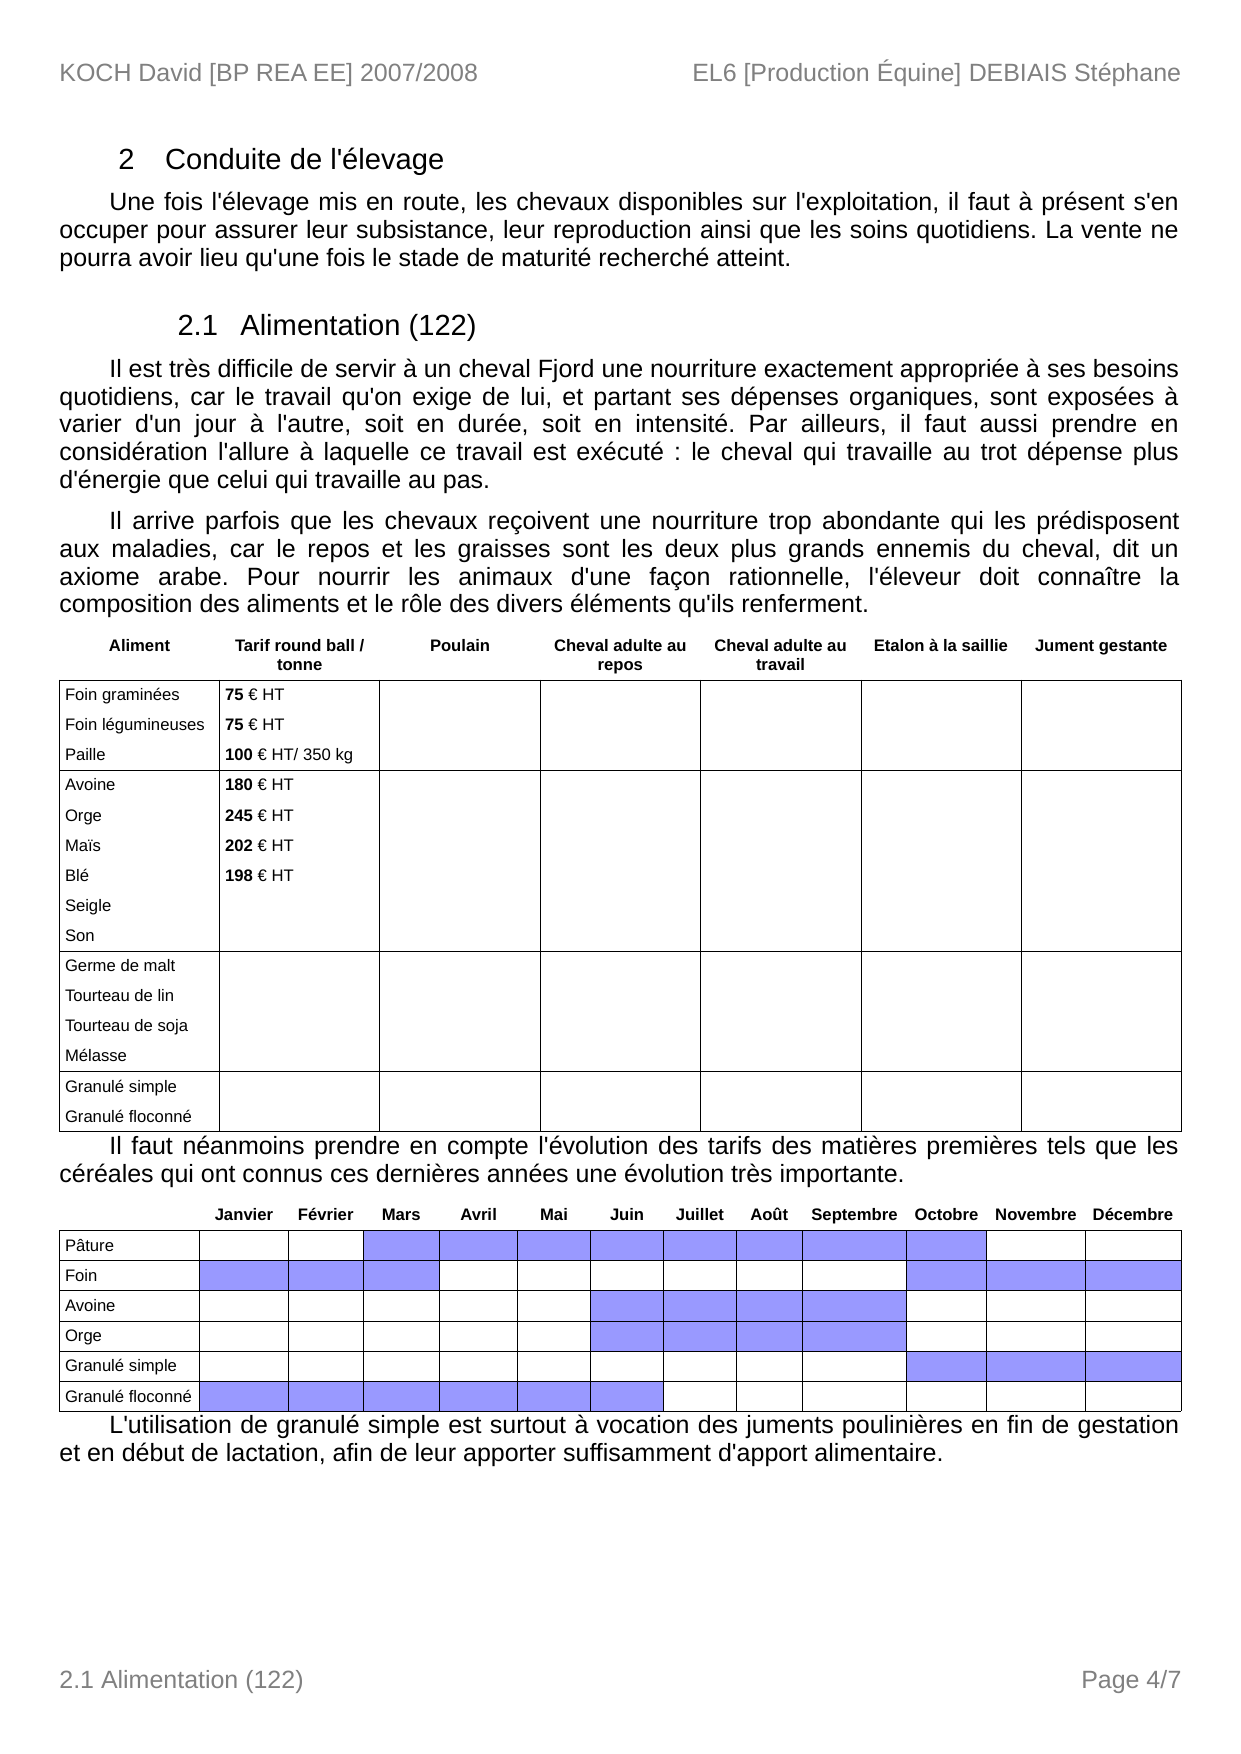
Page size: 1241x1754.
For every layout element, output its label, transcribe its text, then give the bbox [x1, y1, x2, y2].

table_header Novembre [986, 1200, 1085, 1230]
table_cell [364, 1291, 439, 1321]
table_cell [701, 921, 861, 951]
table_cell [1022, 1011, 1181, 1041]
table_cell [518, 1291, 590, 1321]
table_cell [220, 1011, 379, 1041]
table_cell [591, 1231, 663, 1260]
table_cell [737, 1322, 802, 1351]
table_cell [701, 1072, 861, 1101]
table_cell [220, 921, 379, 951]
table_cell [664, 1231, 736, 1260]
table_cell [664, 1352, 736, 1381]
table_cell [862, 921, 1021, 951]
table_cell 180 € HT [220, 771, 379, 800]
table_header Poulain [380, 631, 540, 679]
table_header Mai [518, 1200, 590, 1230]
table_cell [1022, 740, 1181, 770]
table_cell [862, 1041, 1021, 1071]
table_cell [701, 890, 861, 921]
table_cell Granulé simple [60, 1072, 219, 1101]
table_cell [591, 1291, 663, 1321]
table_header [59, 1200, 199, 1230]
table_cell [289, 1382, 363, 1411]
table_cell [591, 1261, 663, 1290]
table_cell [862, 740, 1021, 770]
table_cell [380, 1011, 540, 1041]
table_cell [862, 681, 1021, 710]
table_cell [862, 952, 1021, 981]
table_cell [289, 1291, 363, 1321]
table_cell [541, 771, 700, 800]
table_cell [380, 1072, 540, 1101]
table_cell [1022, 1101, 1181, 1131]
table_cell [289, 1231, 363, 1260]
table_cell [541, 800, 700, 830]
table_cell [380, 1101, 540, 1131]
table_cell [803, 1231, 906, 1260]
table_cell Son [60, 921, 219, 951]
table_cell [1022, 921, 1181, 951]
table_cell [862, 771, 1021, 800]
table_cell [518, 1382, 590, 1411]
table_header Cheval adulte au travail [700, 631, 861, 679]
table_header Avril [439, 1200, 517, 1230]
table_cell [737, 1352, 802, 1381]
subtitle Conduite de l'élevage [59, 143, 1181, 176]
table_cell [987, 1322, 1085, 1351]
table_cell [440, 1352, 517, 1381]
table_cell [701, 830, 861, 860]
table_cell [541, 740, 700, 770]
table_cell [862, 800, 1021, 830]
table_cell [440, 1261, 517, 1290]
table_header Mars [363, 1200, 439, 1230]
table_cell [364, 1382, 439, 1411]
table_cell [907, 1231, 986, 1260]
table_cell [803, 1352, 906, 1381]
table_header Août [736, 1200, 802, 1230]
table_cell [364, 1352, 439, 1381]
table_cell 202 € HT [220, 830, 379, 860]
table_header Tarif round ball / tonne [219, 631, 379, 679]
table_cell [1022, 890, 1181, 921]
table_cell [701, 740, 861, 770]
table_cell [289, 1261, 363, 1290]
table_cell [541, 1041, 700, 1071]
table_cell [862, 890, 1021, 921]
table_cell [803, 1382, 906, 1411]
text Une fois l'élevage mis en route, les chevaux disponibles sur l'exploitation, il faut à présent s'en occuper pour assurer leur subsistance, leur reproduction ainsi que les soins quotidiens. La vente ne pourra avoir lieu qu'une fois le stade de maturité recherché atteint. [59, 188, 1181, 272]
table_cell [987, 1352, 1085, 1381]
table_cell [518, 1352, 590, 1381]
table_cell [380, 710, 540, 740]
table_cell [591, 1382, 663, 1411]
table_cell Germe de malt [60, 952, 219, 981]
table_cell Paille [60, 740, 219, 770]
table_cell [220, 981, 379, 1011]
table_header Etalon à la saillie [861, 631, 1021, 679]
table_cell Foin graminées [60, 681, 219, 710]
table_cell [541, 710, 700, 740]
table_cell [1022, 771, 1181, 800]
table_cell [737, 1231, 802, 1260]
table_cell [541, 890, 700, 921]
table_cell Granulé floconné [60, 1101, 219, 1131]
table_cell Seigle [60, 890, 219, 921]
table_cell [701, 981, 861, 1011]
table_cell [518, 1322, 590, 1351]
table_header Septembre [802, 1200, 906, 1230]
table_cell [1086, 1231, 1181, 1260]
table_cell [701, 681, 861, 710]
table_cell [1022, 981, 1181, 1011]
table_cell [200, 1382, 288, 1411]
table_cell [737, 1382, 802, 1411]
table_cell [591, 1352, 663, 1381]
table_cell [380, 860, 540, 890]
table_cell [380, 830, 540, 860]
table_cell [701, 1011, 861, 1041]
table_cell [364, 1231, 439, 1260]
table_cell [664, 1261, 736, 1290]
table_cell [380, 921, 540, 951]
table_cell [220, 952, 379, 981]
table_cell [220, 890, 379, 921]
subtitle Alimentation (122) [59, 309, 1181, 342]
table_cell 100 € HT/ 350 kg [220, 740, 379, 770]
table_cell Granulé simple [60, 1352, 199, 1381]
table_cell [200, 1261, 288, 1290]
table_cell [862, 1072, 1021, 1101]
table_cell [380, 740, 540, 770]
table_cell [364, 1322, 439, 1351]
table_cell [1086, 1261, 1181, 1290]
table_header Février [288, 1200, 363, 1230]
table_cell [664, 1291, 736, 1321]
table_cell [862, 860, 1021, 890]
table_cell [862, 981, 1021, 1011]
table_cell [289, 1352, 363, 1381]
table_cell [518, 1261, 590, 1290]
table_cell [987, 1291, 1085, 1321]
table_cell [440, 1231, 517, 1260]
table_cell [591, 1322, 663, 1351]
table_cell [541, 1072, 700, 1101]
table_cell [907, 1322, 986, 1351]
table_cell Foin légumineuses [60, 710, 219, 740]
table_cell Tourteau de soja [60, 1011, 219, 1041]
table_cell [380, 681, 540, 710]
table_cell [737, 1261, 802, 1290]
table_cell [987, 1231, 1085, 1260]
table_cell [701, 860, 861, 890]
table_cell [440, 1291, 517, 1321]
table_cell Orge [60, 800, 219, 830]
table_cell [737, 1291, 802, 1321]
table_cell [541, 860, 700, 890]
table_cell [380, 800, 540, 830]
table_cell [541, 952, 700, 981]
table_cell Orge [60, 1322, 199, 1351]
table_cell [1022, 952, 1181, 981]
table_cell [907, 1382, 986, 1411]
table_header Jument gestante [1021, 631, 1181, 679]
table_cell [862, 710, 1021, 740]
table_cell [541, 830, 700, 860]
table_cell [1022, 1072, 1181, 1101]
table_cell [701, 800, 861, 830]
table_cell [440, 1322, 517, 1351]
table_cell 75 € HT [220, 681, 379, 710]
table_cell [701, 1101, 861, 1131]
table_cell [664, 1382, 736, 1411]
table_header Janvier [199, 1200, 288, 1230]
table_cell [200, 1291, 288, 1321]
table_cell [200, 1231, 288, 1260]
table_cell Maïs [60, 830, 219, 860]
text L'utilisation de granulé simple est surtout à vocation des juments poulinières en fin de gestation et en début de lactation, afin de leur apporter suffisamment d'apport alimentaire. [59, 1412, 1181, 1467]
table_cell [1086, 1352, 1181, 1381]
table_cell [220, 1072, 379, 1101]
table_cell [200, 1352, 288, 1381]
table_cell [862, 1011, 1021, 1041]
table_header Aliment [59, 631, 219, 679]
table_cell [541, 681, 700, 710]
table_cell [803, 1261, 906, 1290]
table_header Cheval adulte au repos [540, 631, 700, 679]
table_cell [380, 981, 540, 1011]
table_cell Tourteau de lin [60, 981, 219, 1011]
table_cell [1022, 681, 1181, 710]
table_cell [1022, 1041, 1181, 1071]
table_cell [541, 981, 700, 1011]
table_cell Foin [60, 1261, 199, 1290]
table_cell [862, 830, 1021, 860]
table_cell [907, 1291, 986, 1321]
table_cell [1022, 830, 1181, 860]
table_cell [907, 1352, 986, 1381]
table_cell [1086, 1382, 1181, 1411]
table_cell Mélasse [60, 1041, 219, 1071]
table_cell [862, 1101, 1021, 1131]
text Il arrive parfois que les chevaux reçoivent une nourriture trop abondante qui les prédisposent aux maladies, car le repos et les graisses sont les deux plus grands ennemis du cheval, dit un axiome arabe. Pour nourrir les animaux d'une façon rationnelle, l'éleveur doit connaître la composition des aliments et le rôle des divers éléments qu'ils renferment. [59, 507, 1181, 618]
table_cell [664, 1322, 736, 1351]
table_cell [541, 1011, 700, 1041]
table_cell [200, 1322, 288, 1351]
table_cell [518, 1231, 590, 1260]
table_header Juin [590, 1200, 663, 1230]
table_cell [440, 1382, 517, 1411]
table_header Octobre [906, 1200, 986, 1230]
table_cell 75 € HT [220, 710, 379, 740]
table_cell [987, 1261, 1085, 1290]
table_cell [220, 1101, 379, 1131]
table_cell [380, 952, 540, 981]
table_cell [289, 1322, 363, 1351]
text Il faut néanmoins prendre en compte l'évolution des tarifs des matières premières tels que les céréales qui ont connus ces dernières années une évolution très importante. [59, 1132, 1181, 1187]
table_cell 245 € HT [220, 800, 379, 830]
table_cell [701, 952, 861, 981]
table_cell [1022, 710, 1181, 740]
table_cell [701, 710, 861, 740]
table_cell [380, 890, 540, 921]
table_cell [803, 1291, 906, 1321]
table_cell [1022, 860, 1181, 890]
table_cell Blé [60, 860, 219, 890]
table_header Juillet [663, 1200, 736, 1230]
table_cell Granulé floconné [60, 1382, 199, 1411]
table_cell [1022, 800, 1181, 830]
table_cell [380, 1041, 540, 1071]
table_cell [907, 1261, 986, 1290]
table_cell [701, 1041, 861, 1071]
table_cell 198 € HT [220, 860, 379, 890]
table_cell [541, 1101, 700, 1131]
table_cell [364, 1261, 439, 1290]
table_cell [541, 921, 700, 951]
table_cell Avoine [60, 771, 219, 800]
table_cell Avoine [60, 1291, 199, 1321]
table_cell [987, 1382, 1085, 1411]
table_cell [701, 771, 861, 800]
table_header Décembre [1085, 1200, 1181, 1230]
table_cell [220, 1041, 379, 1071]
table_cell Pâture [60, 1231, 199, 1260]
table_cell [380, 771, 540, 800]
text Il est très difficile de servir à un cheval Fjord une nourriture exactement appropriée à ses besoins quotidiens, car le travail qu'on exige de lui, et partant ses dépenses organiques, sont exposées à varier d'un jour à l'autre, soit en durée, soit en intensité. Par ailleurs, il faut aussi prendre en considération l'allure à laquelle ce travail est exécuté : le cheval qui travaille au trot dépense plus d'énergie que celui qui travaille au pas. [59, 354, 1181, 494]
table_cell [803, 1322, 906, 1351]
table_cell [1086, 1291, 1181, 1321]
table_cell [1086, 1322, 1181, 1351]
